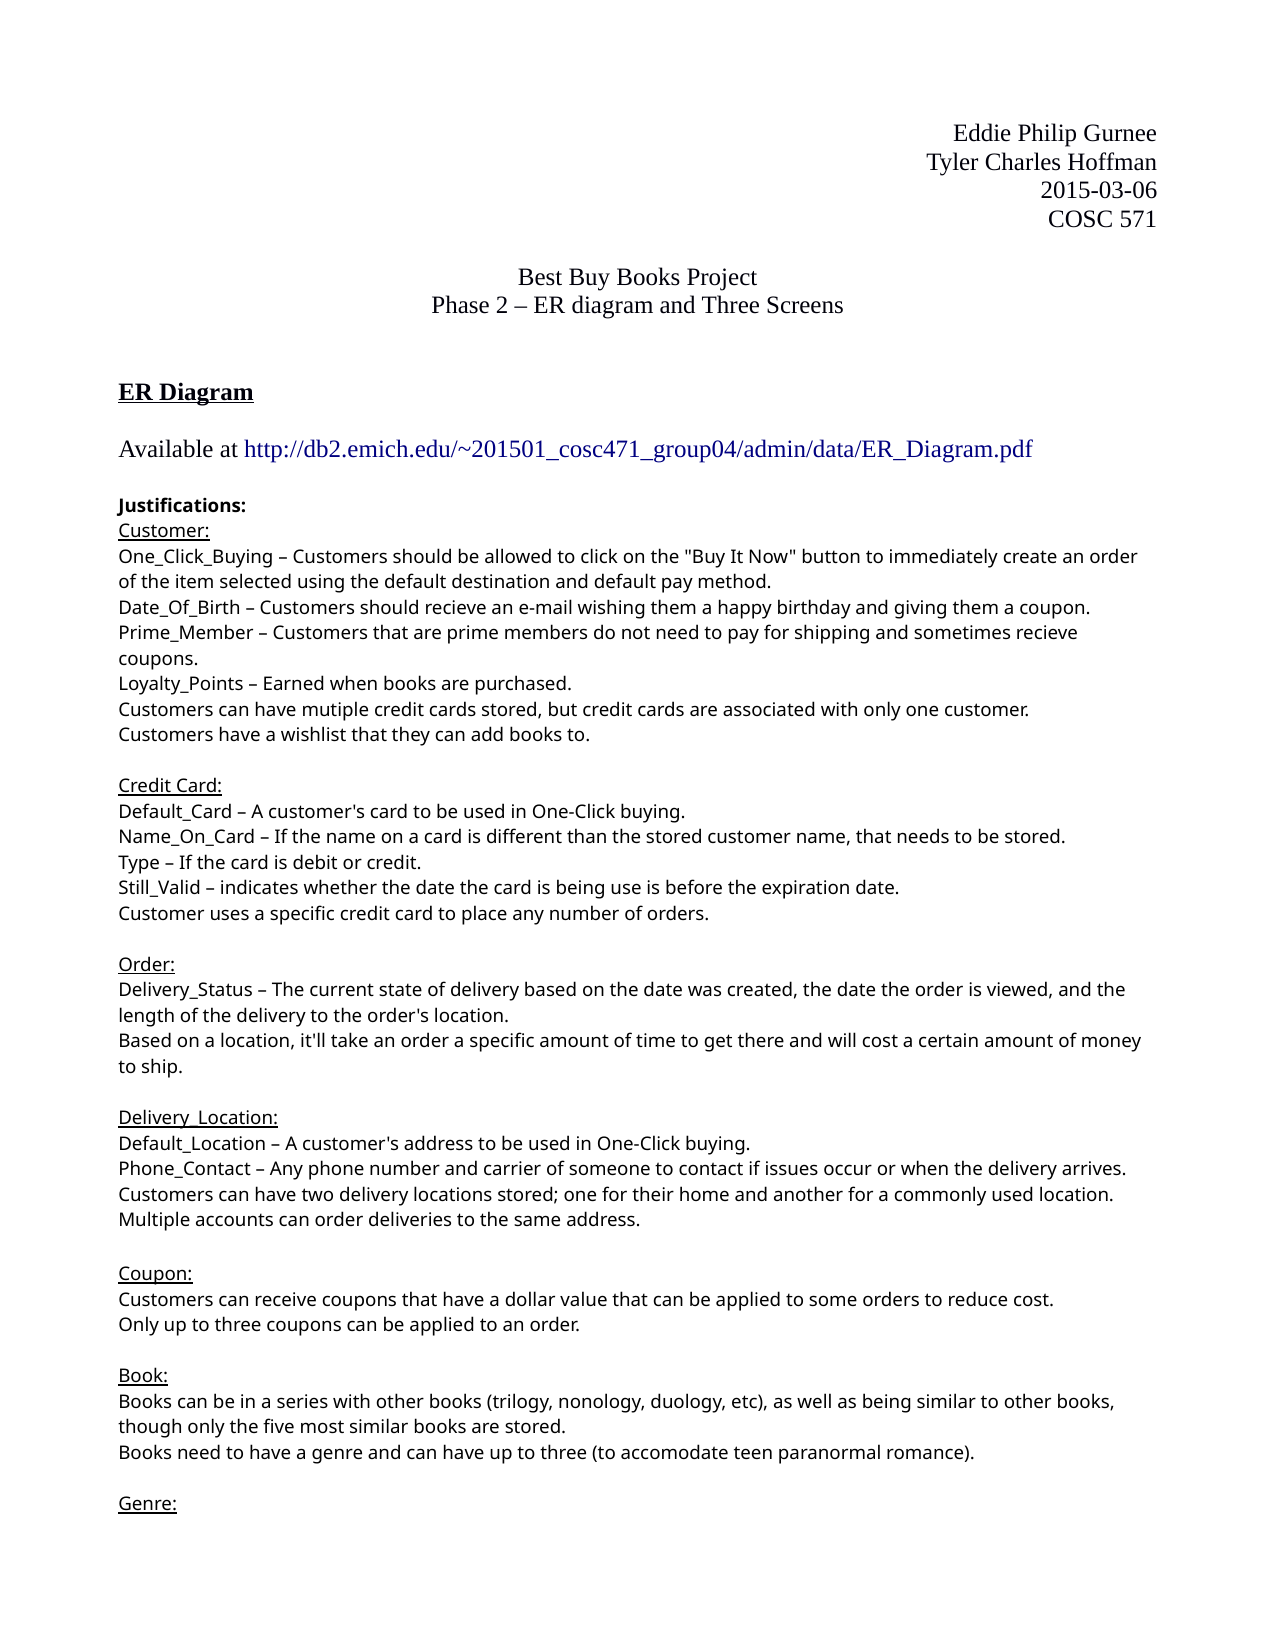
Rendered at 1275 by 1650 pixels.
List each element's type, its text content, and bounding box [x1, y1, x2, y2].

text Date_Of_Birth – Customers should recieve an e-mail wishing them a happy birthday and giving them a coupon. [118, 594, 1157, 619]
text Only up to three coupons can be applied to an order. [118, 1312, 1157, 1337]
text Customer: [118, 517, 1157, 543]
text Best Buy Books Project [118, 262, 1157, 291]
text Multiple accounts can order deliveries to the same address. [118, 1206, 1157, 1232]
text Order: [118, 951, 1157, 977]
text Customer uses a specific credit card to place any number of orders. [118, 900, 1157, 926]
text Customers can have two delivery locations stored; one for their home and another for a commonly used location. [118, 1181, 1157, 1206]
text Type – If the card is debit or credit. [118, 849, 1157, 875]
text One_Click_Buying – Customers should be allowed to click on the "Buy It Now" button to immediately create an order of the item selected using the default destination and default pay method. [118, 543, 1157, 594]
text Based on a location, it'll take an order a specific amount of time to get there and will cost a certain amount of money to ship. [118, 1028, 1157, 1079]
text Available at http://db2.emich.edu/~201501_cosc471_group04/admin/data/ER_Diagram.pdf [118, 434, 1157, 463]
text Loyalty_Points – Earned when books are purchased. [118, 671, 1157, 696]
text Justifications: [118, 492, 1157, 517]
text Books need to have a genre and can have up to three (to accomodate teen paranormal romance). [118, 1439, 1157, 1465]
text Phase 2 – ER diagram and Three Screens [118, 291, 1157, 319]
text Customers can have mutiple credit cards stored, but credit cards are associated with only one customer. [118, 696, 1157, 722]
text 2015-03-06 [118, 176, 1157, 204]
text Books can be in a series with other books (trilogy, nonology, duology, etc), as well as being similar to other books, though only the five most similar books are stored. [118, 1388, 1157, 1439]
text Credit Card: [118, 773, 1157, 798]
text Delivery_Location: [118, 1104, 1157, 1130]
text Book: [118, 1363, 1157, 1388]
text Name_On_Card – If the name on a card is different than the stored customer name, that needs to be stored. [118, 824, 1157, 849]
text Delivery_Status – The current state of delivery based on the date was created, the date the order is viewed, and the length of the delivery to the order's location. [118, 977, 1157, 1028]
text Eddie Philip Gurnee [118, 118, 1157, 147]
text COSC 571 [118, 204, 1157, 233]
text Phone_Contact – Any phone number and carrier of someone to contact if issues occur or when the delivery arrives. [118, 1155, 1157, 1181]
text ER Diagram [118, 377, 1157, 406]
text Default_Location – A customer's address to be used in One-Click buying. [118, 1130, 1157, 1155]
text Prime_Member – Customers that are prime members do not need to pay for shipping and sometimes recieve coupons. [118, 619, 1157, 671]
text Still_Valid – indicates whether the date the card is being use is before the expiration date. [118, 875, 1157, 900]
text Customers can receive coupons that have a dollar value that can be applied to some orders to reduce cost. [118, 1286, 1157, 1312]
text Default_Card – A customer's card to be used in One-Click buying. [118, 798, 1157, 824]
text Tyler Charles Hoffman [118, 147, 1157, 176]
text Customers have a wishlist that they can add books to. [118, 722, 1157, 747]
text Genre: [118, 1490, 1157, 1516]
text Coupon: [118, 1261, 1157, 1286]
